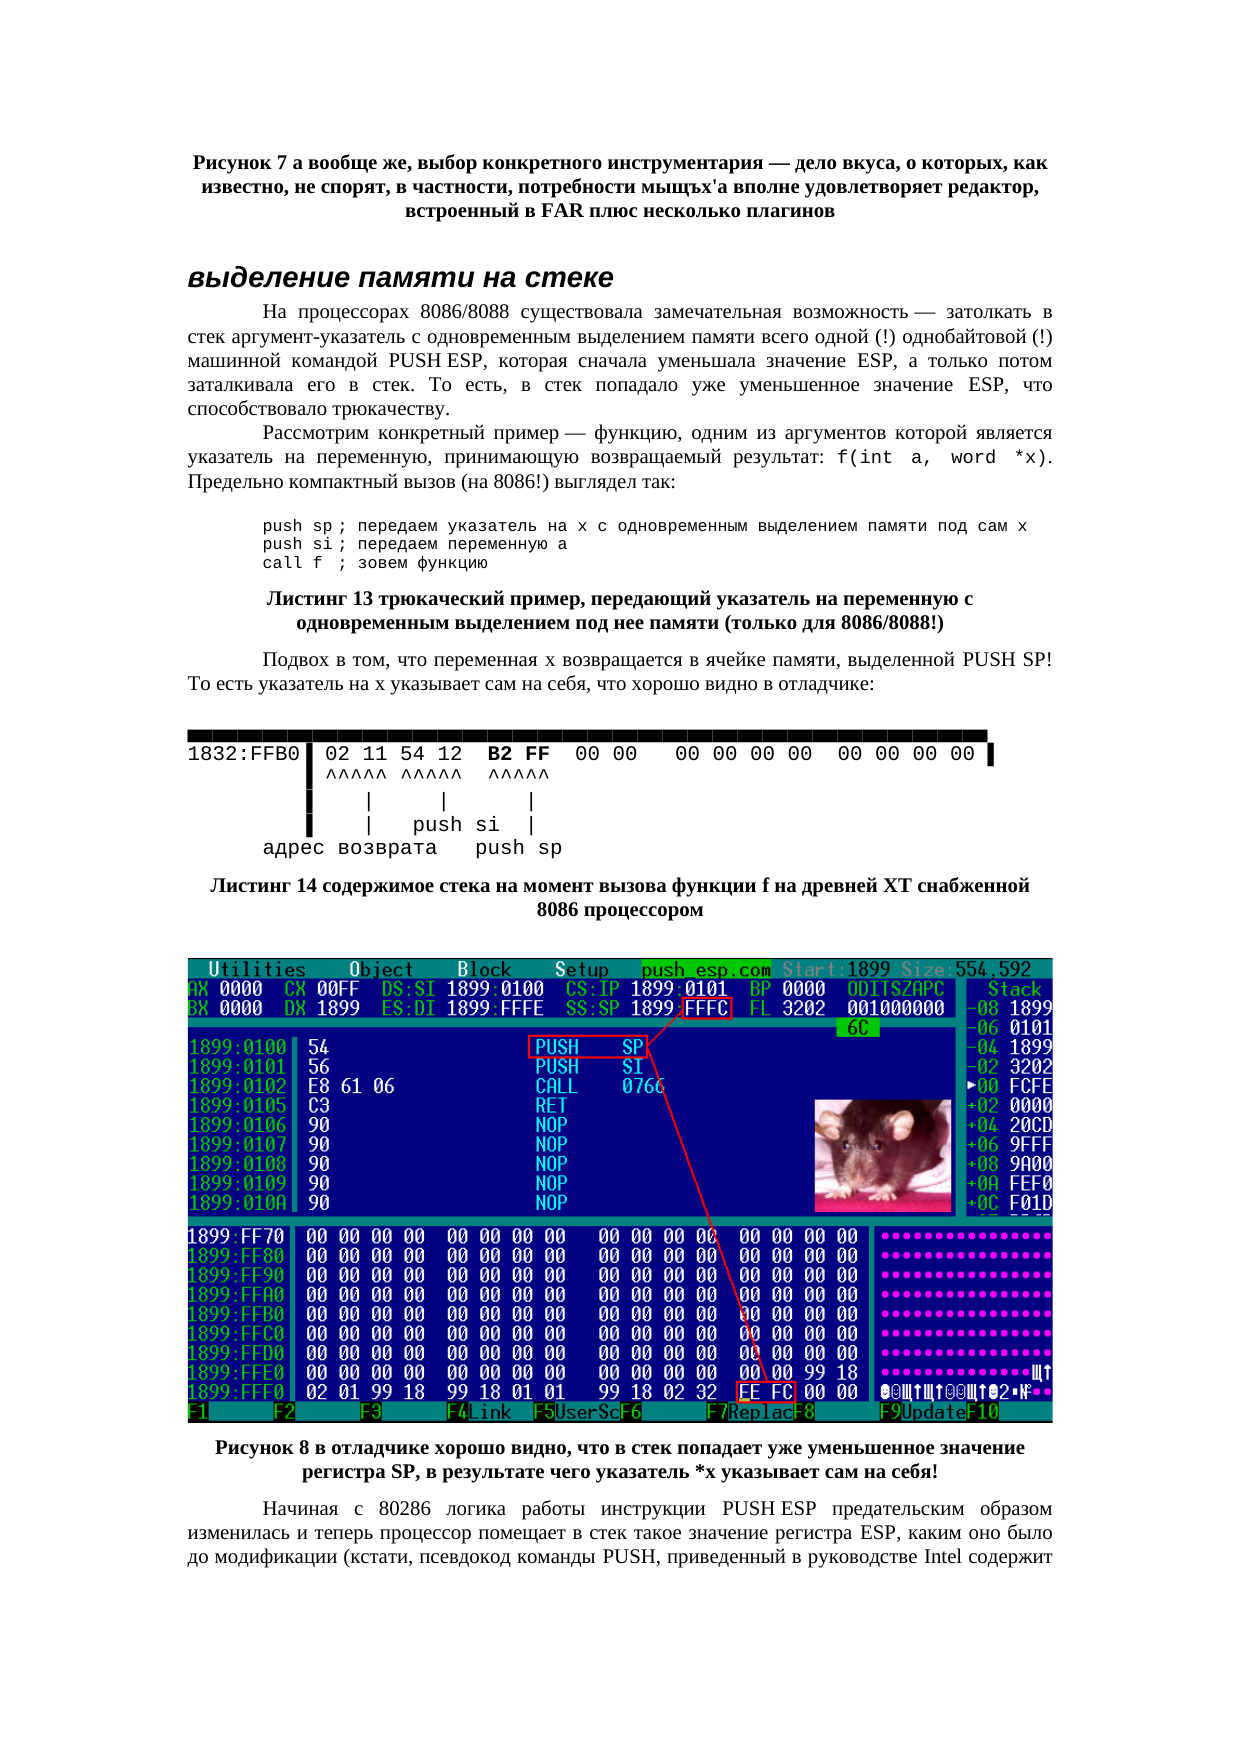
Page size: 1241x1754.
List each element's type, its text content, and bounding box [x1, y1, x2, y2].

text Рисунок 8 в отладчике хорошо видно, что в стек попадает уже уменьшенное значение регистра SP, в результате чего указатель *x указывает сам на себя! [187, 1435, 1053, 1483]
text Листинг 13 трюкаческий пример, передающий указатель на переменную с одновременным выделением под нее памяти (только для 8086/8088!) [187, 586, 1053, 634]
text 1832:FFB0▐ 02 11 54 12 B2 FF 00 00 00 00 00 00 00 00 00 00 ▌ [187, 743, 306, 766]
text Подвох в том, что переменная x возвращается в ячейке памяти, выделенной PUSH SP! То есть указатель на x указывает сам на себя, что хорошо видно в отладчике: [187, 647, 1053, 695]
text ▐ | | | [187, 790, 306, 813]
text ▐ | push si | [187, 813, 1053, 837]
text ▄▄▄▄▄▄▄▄▄▄▄▄▄▄▄▄▄▄▄▄▄▄▄▄▄▄▄▄▄▄▄▄▄▄▄▄▄▄▄▄▄▄▄▄▄▄▄▄▄▄▄▄▄▄▄▄▄▄▄▄▄▄▄▄ [187, 719, 1053, 743]
text На процессорах 8086/8088 существовала замечательная возможность — затолкать в стек аргумент-указатель с одновременным выделением памяти всего одной (!) однобайтовой (!) машинной командой PUSH ESP, которая сначала уменьшала значение ESP, а только потом заталкивала его в стек. То есть, в стек попадало уже уменьшенное значение ESP, что способствовало трюкачеству. [187, 299, 1053, 420]
text call f ; зовем функцию [187, 555, 1053, 574]
text Листинг 14 содержимое стека на момент вызова функции f на древней XT снабженной 8086 процессором [187, 873, 1053, 921]
text push sp ; передаем указатель на x с одновременным выделением памяти под сам x [187, 517, 1053, 536]
picture [187, 958, 1053, 1423]
text Начиная с 80286 логика работы инструкции PUSH ESP предательским образом изменилась и теперь процессор помещает в стек такое значение регистра ESP, каким оно было до модификации (кстати, псевдокод команды PUSH, приведенный в руководстве Intel содержит [187, 1496, 1053, 1568]
text 1832:FFB0▐ 02 11 54 12 B2 FF 00 00 00 00 00 00 00 00 00 00 ▌ [313, 743, 987, 766]
text Рисунок 7 а вообще же, выбор конкретного инструментария — дело вкуса, о которых, как известно, не спорят, в частности, потребности мыщъх'а вполне удовлетворяет редактор, встроенный в FAR плюс несколько плагинов [187, 150, 1053, 222]
subtitle выделение памяти на стеке [187, 260, 1053, 293]
text 1832:FFB0▐ 02 11 54 12 B2 FF 00 00 00 00 00 00 00 00 00 00 ▌ [993, 743, 1053, 766]
text Рассмотрим конкретный пример — функцию, одним из аргументов которой является указатель на переменную, принимающую возвращаемый результат: f(int a, word *x). Предельно компактный вызов (на 8086!) выглядел так: [187, 420, 1053, 493]
text адрес возврата push sp [187, 837, 1053, 861]
text push si ; передаем переменную a [187, 536, 1053, 555]
text ▐ ^^^^^ ^^^^^ ^^^^^ [187, 766, 1053, 790]
text ▐ | | | [313, 790, 1053, 813]
